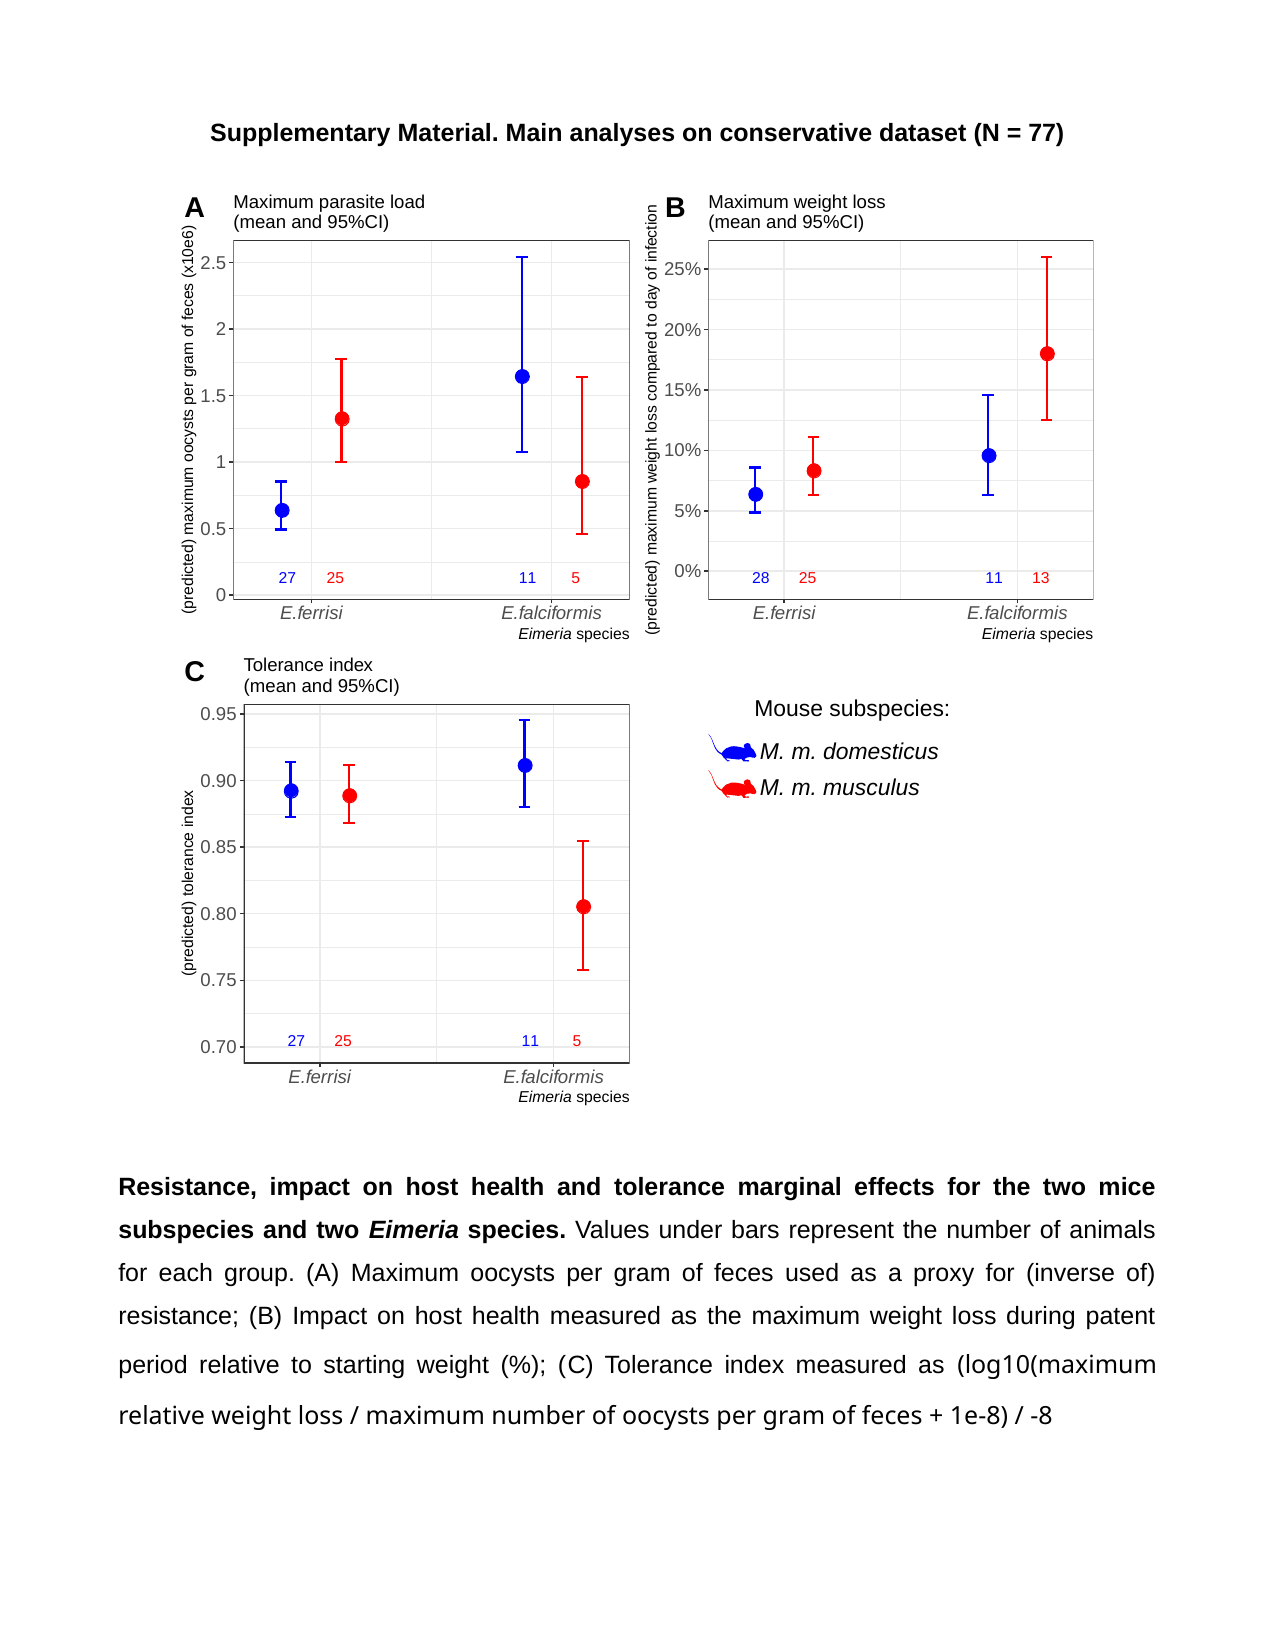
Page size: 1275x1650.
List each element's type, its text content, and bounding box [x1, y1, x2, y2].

text Resistance, impact on host health and tolerance marginal effects for the two mice subspecies and two Eimeria species. Values under bars represent the number of animals for each group. (A) Maximum oocysts per gram of feces used as a proxy for (inverse of) resistance; (B) Impact on host health measured as the maximum weight loss during patent period relative to starting weight (%); (C) Tolerance index measured as (log10(maximum relative weight loss / maximum number of oocysts per gram of feces + 1e-8) / -8 [118, 1172, 1157, 1432]
text Supplementary Material. Main analyses on conservative dataset (N = 77) [118, 118, 1157, 147]
